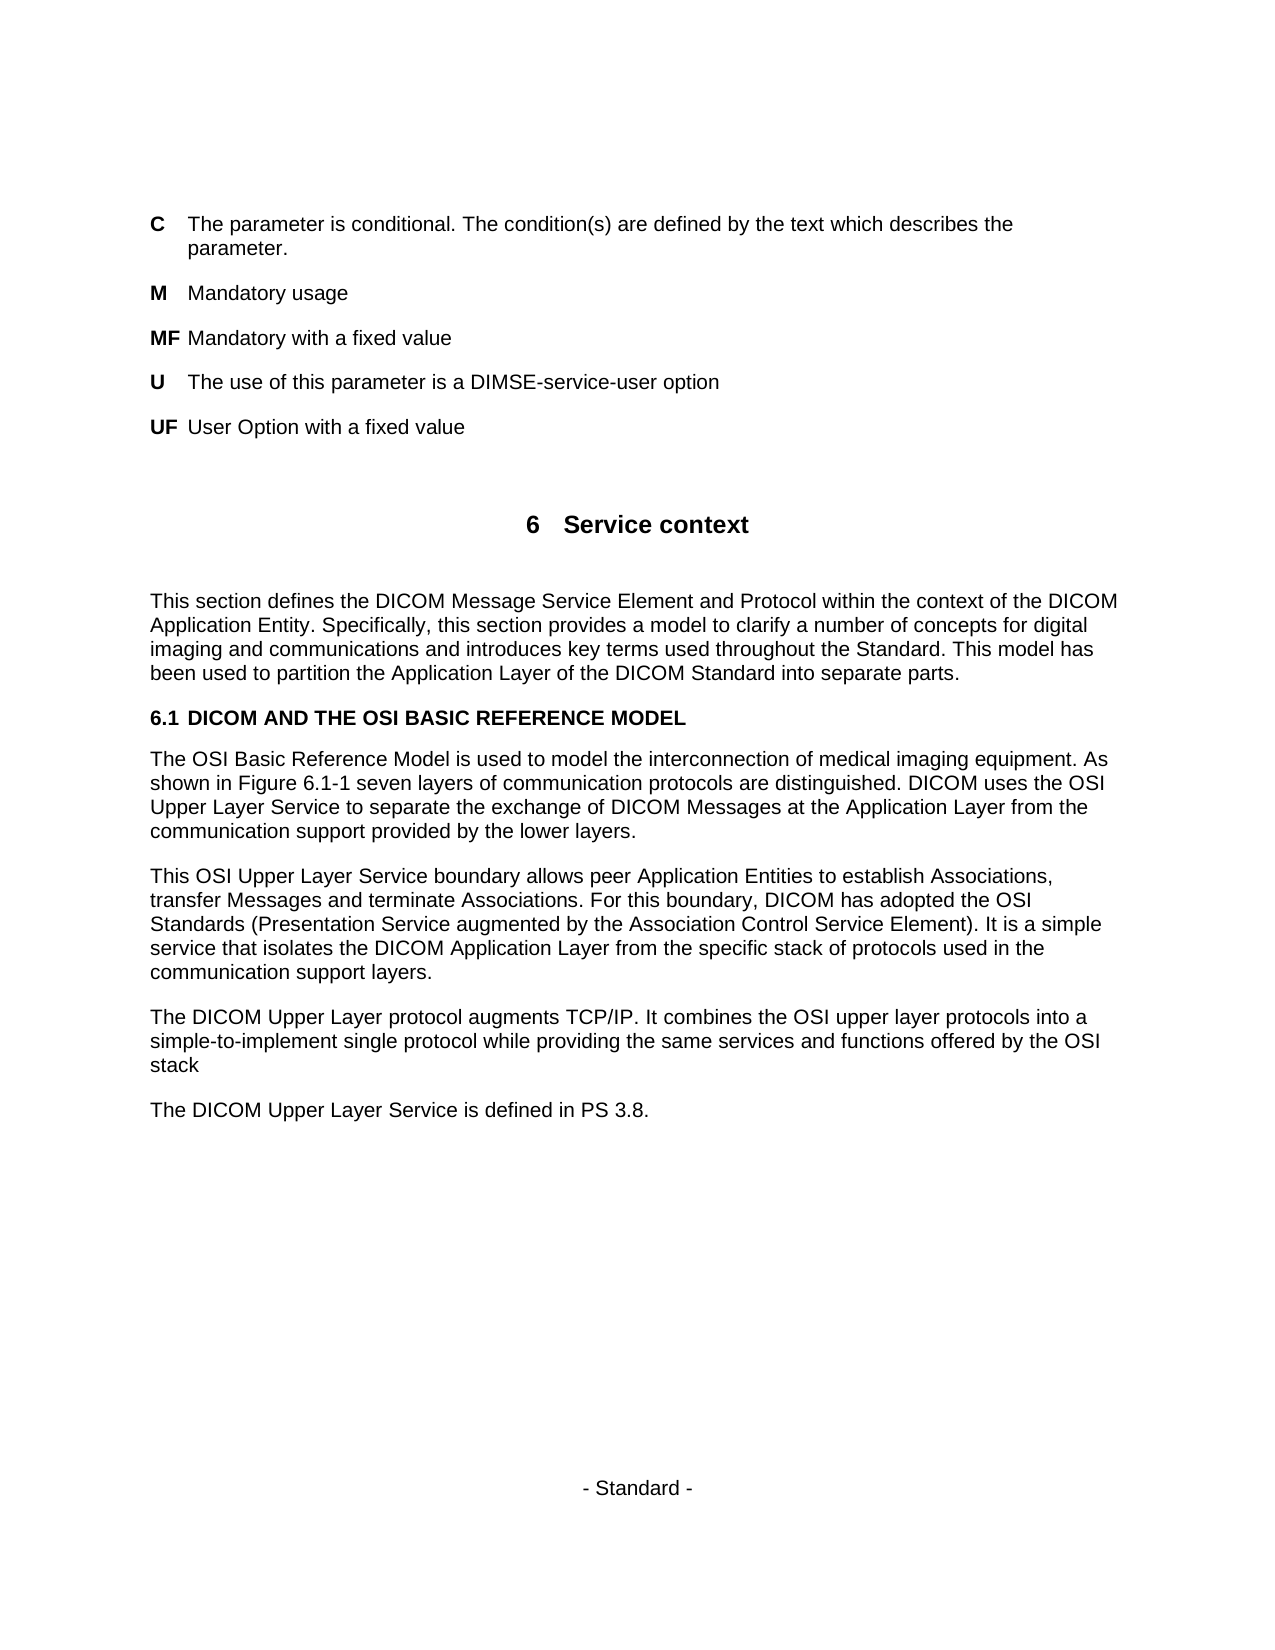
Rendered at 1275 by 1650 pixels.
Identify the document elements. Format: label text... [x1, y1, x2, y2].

text U The use of this parameter is a DIMSE-service-user option [150, 370, 1125, 394]
subtitle 6 Service context [150, 510, 1125, 539]
text UF User Option with a fixed value [150, 415, 1125, 439]
text C The parameter is conditional. The condition(s) are defined by the text which describes the parameter. [150, 212, 1125, 260]
text This section defines the DICOM Message Service Element and Protocol within the context of the DICOM Application Entity. Specifically, this section provides a model to clarify a number of concepts for digital imaging and communications and introduces key terms used throughout the Standard. This model has been used to partition the Application Layer of the DICOM Standard into separate parts. [150, 589, 1125, 685]
text The DICOM Upper Layer Service is defined in PS 3.8. [150, 1098, 1125, 1122]
subtitle 6.1 DICOM and the OSI basic reference model [150, 706, 1125, 730]
text MF Mandatory with a fixed value [150, 325, 1125, 349]
text The DICOM Upper Layer protocol augments TCP/IP. It combines the OSI upper layer protocols into a simple-to-implement single protocol while providing the same services and functions offered by the OSI stack [150, 1005, 1125, 1077]
text M Mandatory usage [150, 281, 1125, 304]
text This OSI Upper Layer Service boundary allows peer Application Entities to establish Associations, transfer Messages and terminate Associations. For this boundary, DICOM has adopted the OSI Standards (Presentation Service augmented by the Association Control Service Element). It is a simple service that isolates the DICOM Application Layer from the specific stack of protocols used in the communication support layers. [150, 864, 1125, 984]
text The OSI Basic Reference Model is used to model the interconnection of medical imaging equipment. As shown in Figure 6.1-1 seven layers of communication protocols are distinguished. DICOM uses the OSI Upper Layer Service to separate the exchange of DICOM Messages at the Application Layer from the communication support provided by the lower layers. [150, 747, 1125, 843]
